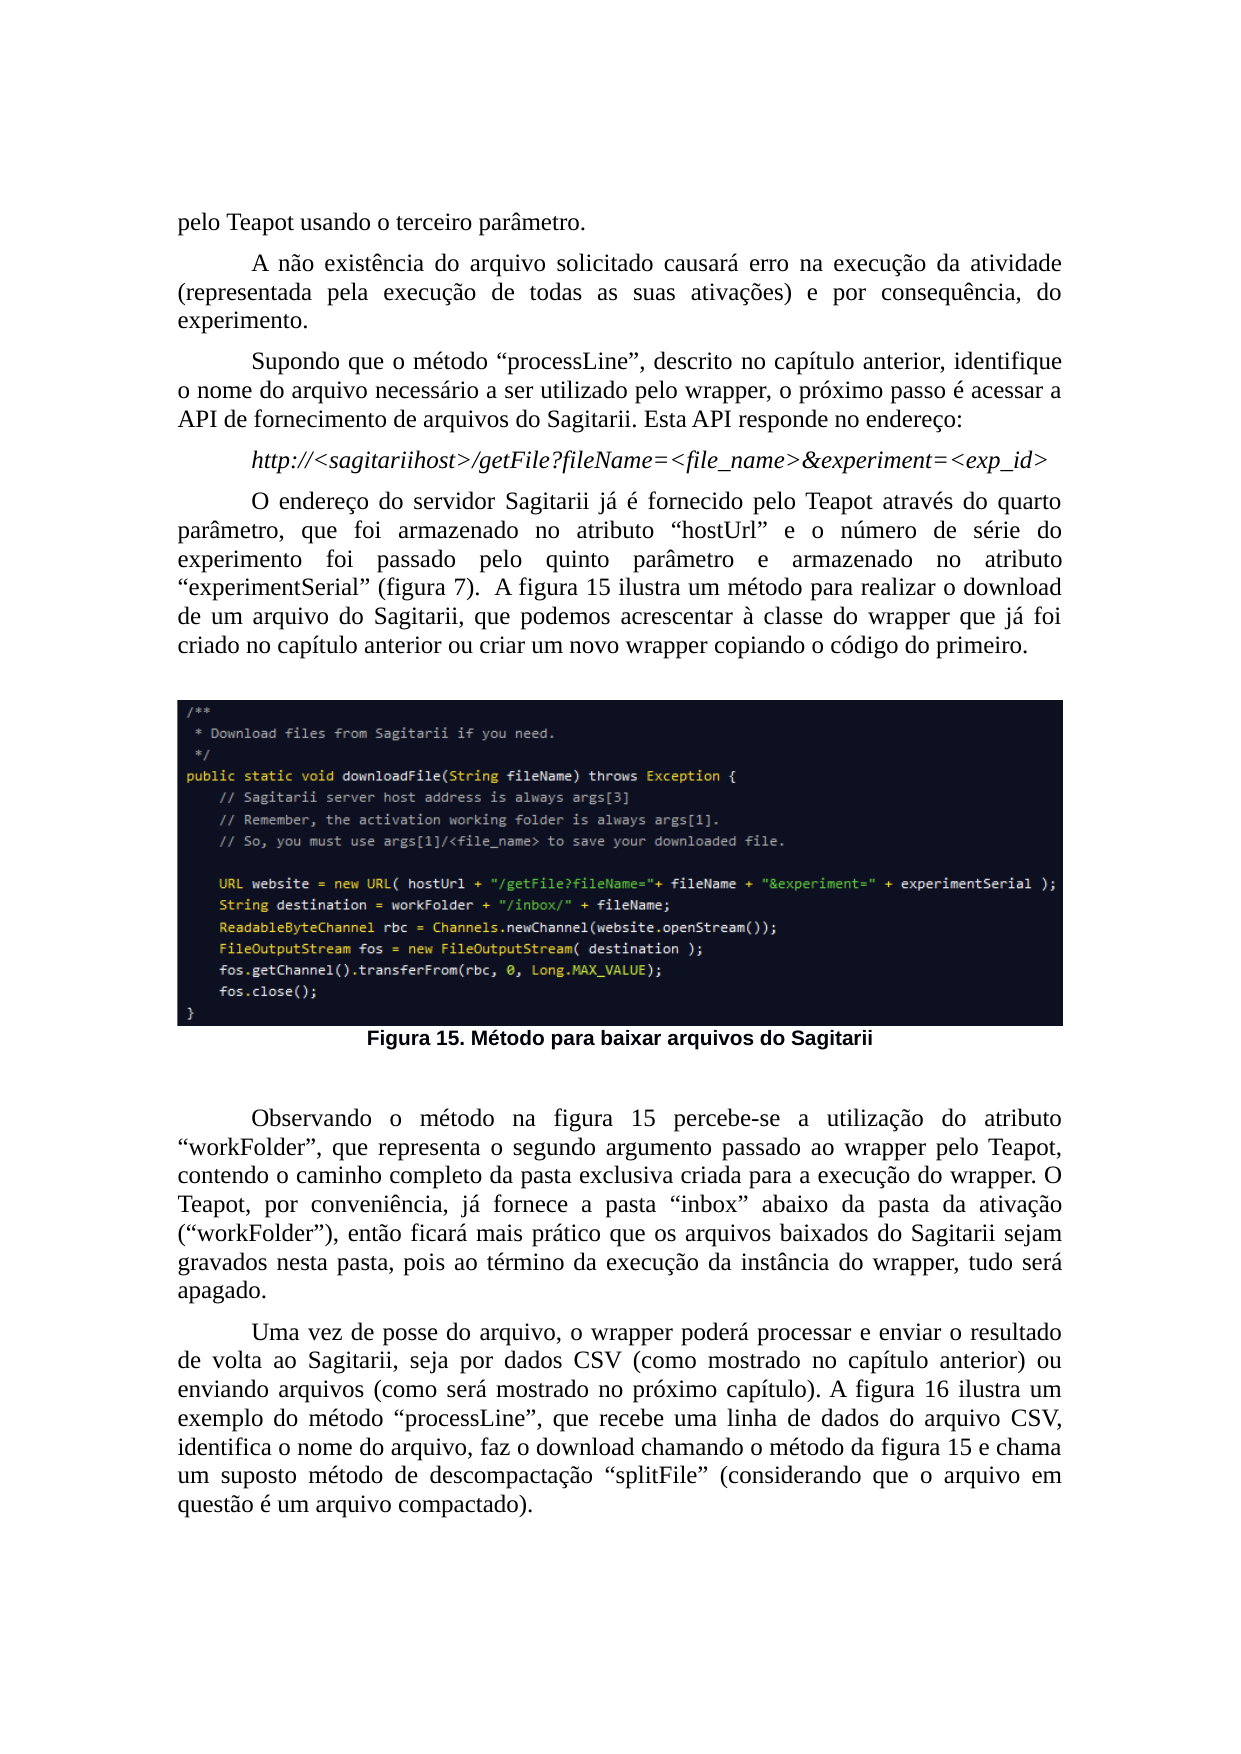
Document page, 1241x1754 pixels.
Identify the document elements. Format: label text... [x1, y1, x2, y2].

text http://<sagitariihost>/getFile?fileName=<file_name>&experiment=<exp_id> [177, 445, 1063, 474]
text A não existência do arquivo solicitado causará erro na execução da atividade (representada pela execução de todas as suas ativações) e por consequência, do experimento. [177, 248, 1063, 334]
text O endereço do servidor Sagitarii já é fornecido pelo Teapot através do quarto parâmetro, que foi armazenado no atributo “hostUrl” e o número de série do experimento foi passado pelo quinto parâmetro e armazenado no atributo “experimentSerial” (figura 7). A figura 15 ilustra um método para realizar o download de um arquivo do Sagitarii, que podemos acrescentar à classe do wrapper que já foi criado no capítulo anterior ou criar um novo wrapper copiando o código do primeiro. [177, 486, 1063, 659]
text Uma vez de posse do arquivo, o wrapper poderá processar e enviar o resultado de volta ao Sagitarii, seja por dados CSV (como mostrado no capítulo anterior) ou enviando arquivos (como será mostrado no próximo capítulo). A figura 16 ilustra um exemplo do método “processLine”, que recebe uma linha de dados do arquivo CSV, identifica o nome do arquivo, faz o download chamando o método da figura 15 e chama um suposto método de descompactação “splitFile” (considerando que o arquivo em questão é um arquivo compactado). [177, 1317, 1063, 1518]
text Figura 15. Método para baixar arquivos do Sagitarii [224, 1026, 1016, 1049]
text Observando o método na figura 15 percebe-se a utilização do atributo “workFolder”, que representa o segundo argumento passado ao wrapper pelo Teapot, contendo o caminho completo da pasta exclusiva criada para a execução do wrapper. O Teapot, por conveniência, já fornece a pasta “inbox” abaixo da pasta da ativação (“workFolder”), então ficará mais prático que os arquivos baixados do Sagitarii sejam gravados nesta pasta, pois ao término da execução da instância do wrapper, tudo será apagado. [177, 1103, 1063, 1304]
text Supondo que o método “processLine”, descrito no capítulo anterior, identifique o nome do arquivo necessário a ser utilizado pelo wrapper, o próximo passo é acessar a API de fornecimento de arquivos do Sagitarii. Esta API responde no endereço: [177, 346, 1063, 433]
text pelo Teapot usando o terceiro parâmetro. [177, 207, 1063, 235]
